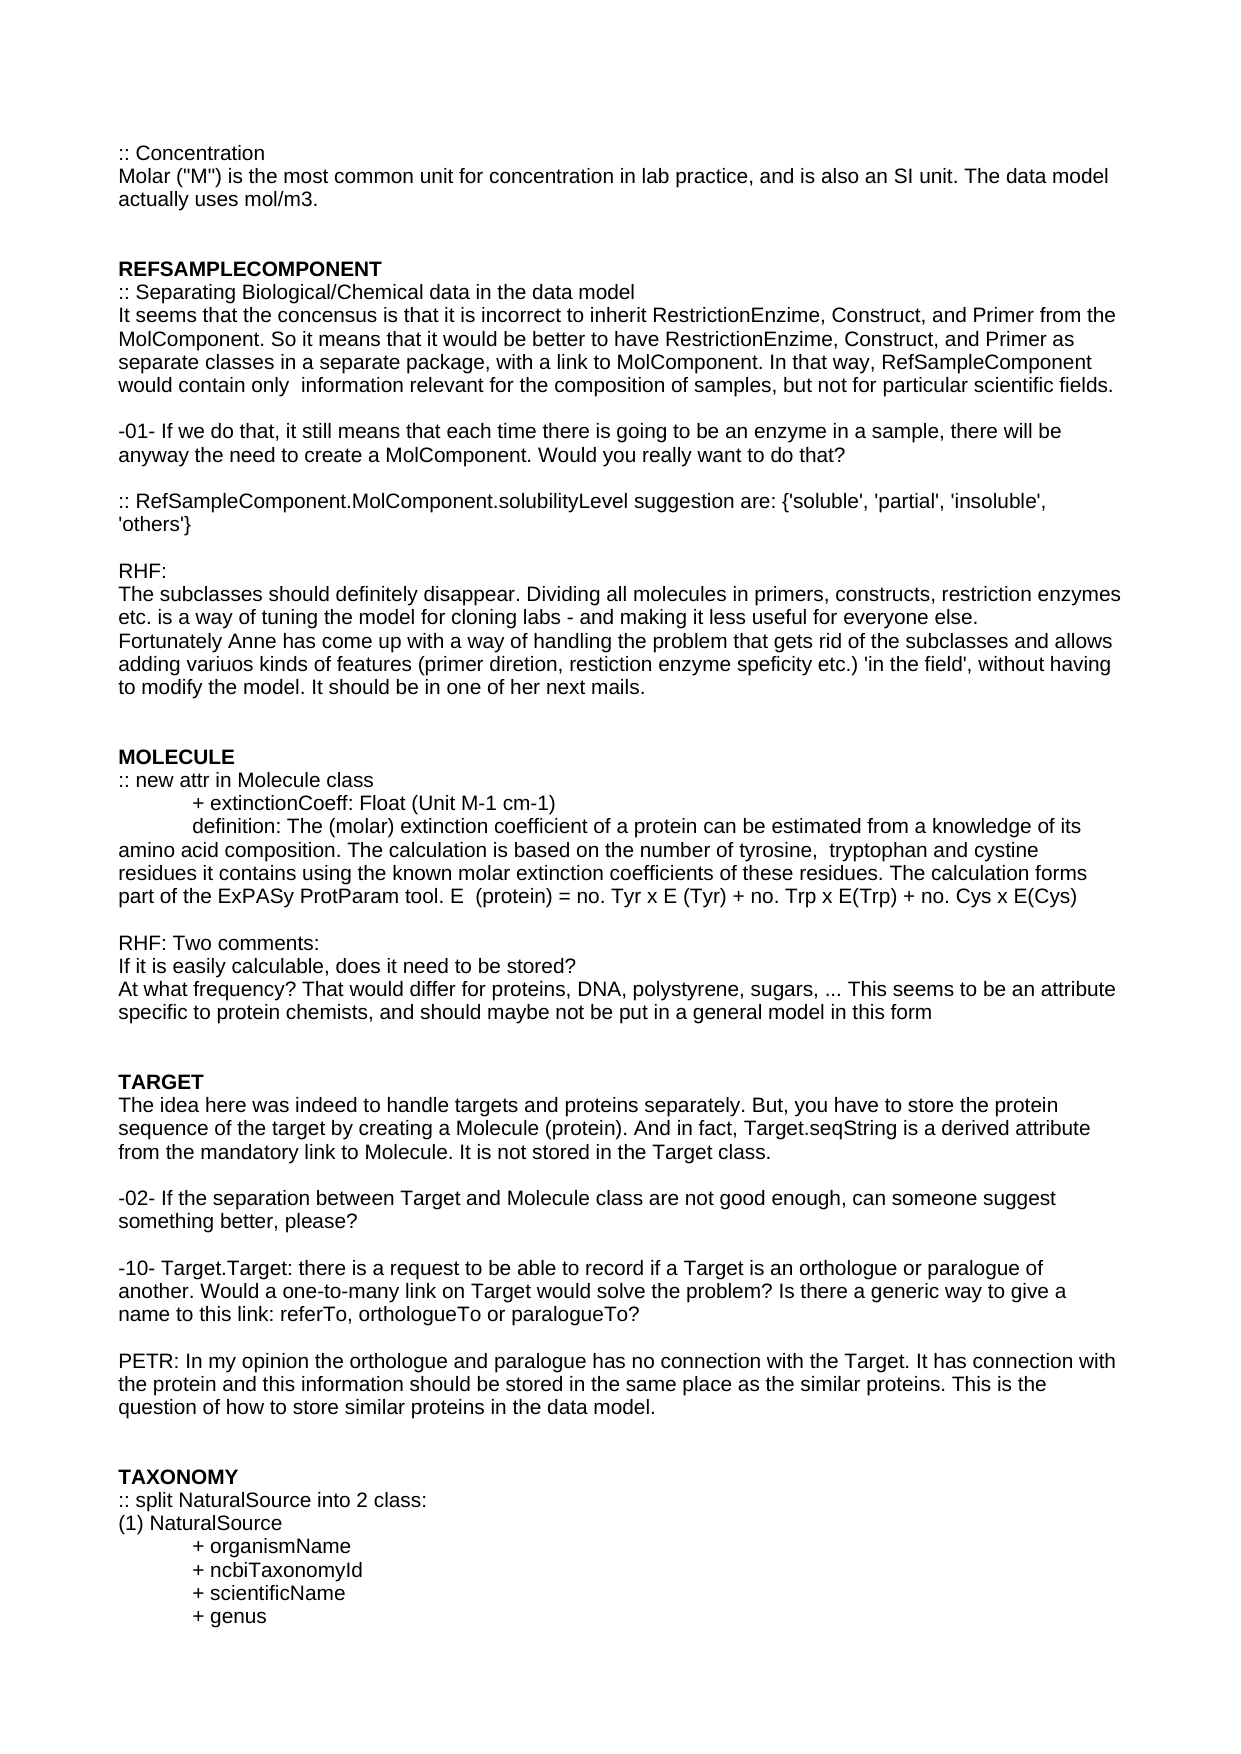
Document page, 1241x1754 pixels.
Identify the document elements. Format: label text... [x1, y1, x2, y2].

text The subclasses should definitely disappear. Dividing all molecules in primers, constructs, restriction enzymes etc. is a way of tuning the model for cloning labs - and making it less useful for everyone else. [118, 583, 1122, 629]
text It seems that the concensus is that it is incorrect to inherit RestrictionEnzime, Construct, and Primer from the MolComponent. So it means that it would be better to have RestrictionEnzime, Construct, and Primer as separate classes in a separate package, with a link to MolComponent. In that way, RefSampleComponent would contain only information relevant for the composition of samples, but not for particular scientific fields. [118, 304, 1122, 397]
text + genus [118, 1605, 1122, 1628]
text definition: The (molar) extinction coefficient of a protein can be estimated from a knowledge of its amino acid composition. The calculation is based on the number of tyrosine, tryptophan and cystine residues it contains using the known molar extinction coefficients of these residues. The calculation forms part of the ExPASy ProtParam tool. E (protein) = no. Tyr x E (Tyr) + no. Trp x E(Trp) + no. Cys x E(Cys) [118, 815, 1122, 908]
text MOLECULE [118, 745, 1122, 768]
text :: split NaturalSource into 2 class: [118, 1489, 1122, 1512]
text -10- Target.Target: there is a request to be able to record if a Target is an orthologue or paralogue of another. Would a one-to-many link on Target would solve the problem? Is there a generic way to give a name to this link: referTo, orthologueTo or paralogueTo? [118, 1256, 1122, 1326]
text + scientificName [118, 1582, 1122, 1605]
text :: Concentration [118, 141, 1122, 164]
text RHF: Two comments: [118, 931, 1122, 954]
text :: Separating Biological/Chemical data in the data model [118, 281, 1122, 304]
text REFSAMPLECOMPONENT [118, 257, 1122, 281]
text PETR: In my opinion the orthologue and paralogue has no connection with the Target. It has connection with the protein and this information should be stored in the same place as the similar proteins. This is the question of how to store similar proteins in the data model. [118, 1349, 1122, 1419]
text (1) NaturalSource [118, 1512, 1122, 1535]
text :: RefSampleComponent.MolComponent.solubilityLevel suggestion are: {'soluble', 'partial', 'insoluble', 'others'} [118, 490, 1122, 536]
text + ncbiTaxonomyId [118, 1558, 1122, 1582]
text RHF: [118, 559, 1122, 583]
text + extinctionCoeff: Float (Unit M-1 cm-1) [118, 792, 1122, 815]
text TAXONOMY [118, 1465, 1122, 1489]
text The idea here was indeed to handle targets and proteins separately. But, you have to store the protein sequence of the target by creating a Molecule (protein). And in fact, Target.seqString is a derived attribute from the mandatory link to Molecule. It is not stored in the Target class. [118, 1094, 1122, 1163]
text Molar ("M") is the most common unit for concentration in lab practice, and is also an SI unit. The data model actually uses mol/m3. [118, 164, 1122, 211]
text Fortunately Anne has come up with a way of handling the problem that gets rid of the subclasses and allows adding variuos kinds of features (primer diretion, restiction enzyme speficity etc.) 'in the field', without having to modify the model. It should be in one of her next mails. [118, 629, 1122, 699]
text -01- If we do that, it still means that each time there is going to be an enzyme in a sample, there will be anyway the need to create a MolComponent. Would you really want to do that? [118, 420, 1122, 467]
text TARGET [118, 1071, 1122, 1094]
text + organismName [118, 1535, 1122, 1558]
text -02- If the separation between Target and Molecule class are not good enough, can someone suggest something better, please? [118, 1187, 1122, 1233]
text :: new attr in Molecule class [118, 768, 1122, 792]
text If it is easily calculable, does it need to be stored? [118, 954, 1122, 978]
text At what frequency? That would differ for proteins, DNA, polystyrene, sugars, ... This seems to be an attribute specific to protein chemists, and should maybe not be put in a general model in this form [118, 978, 1122, 1024]
